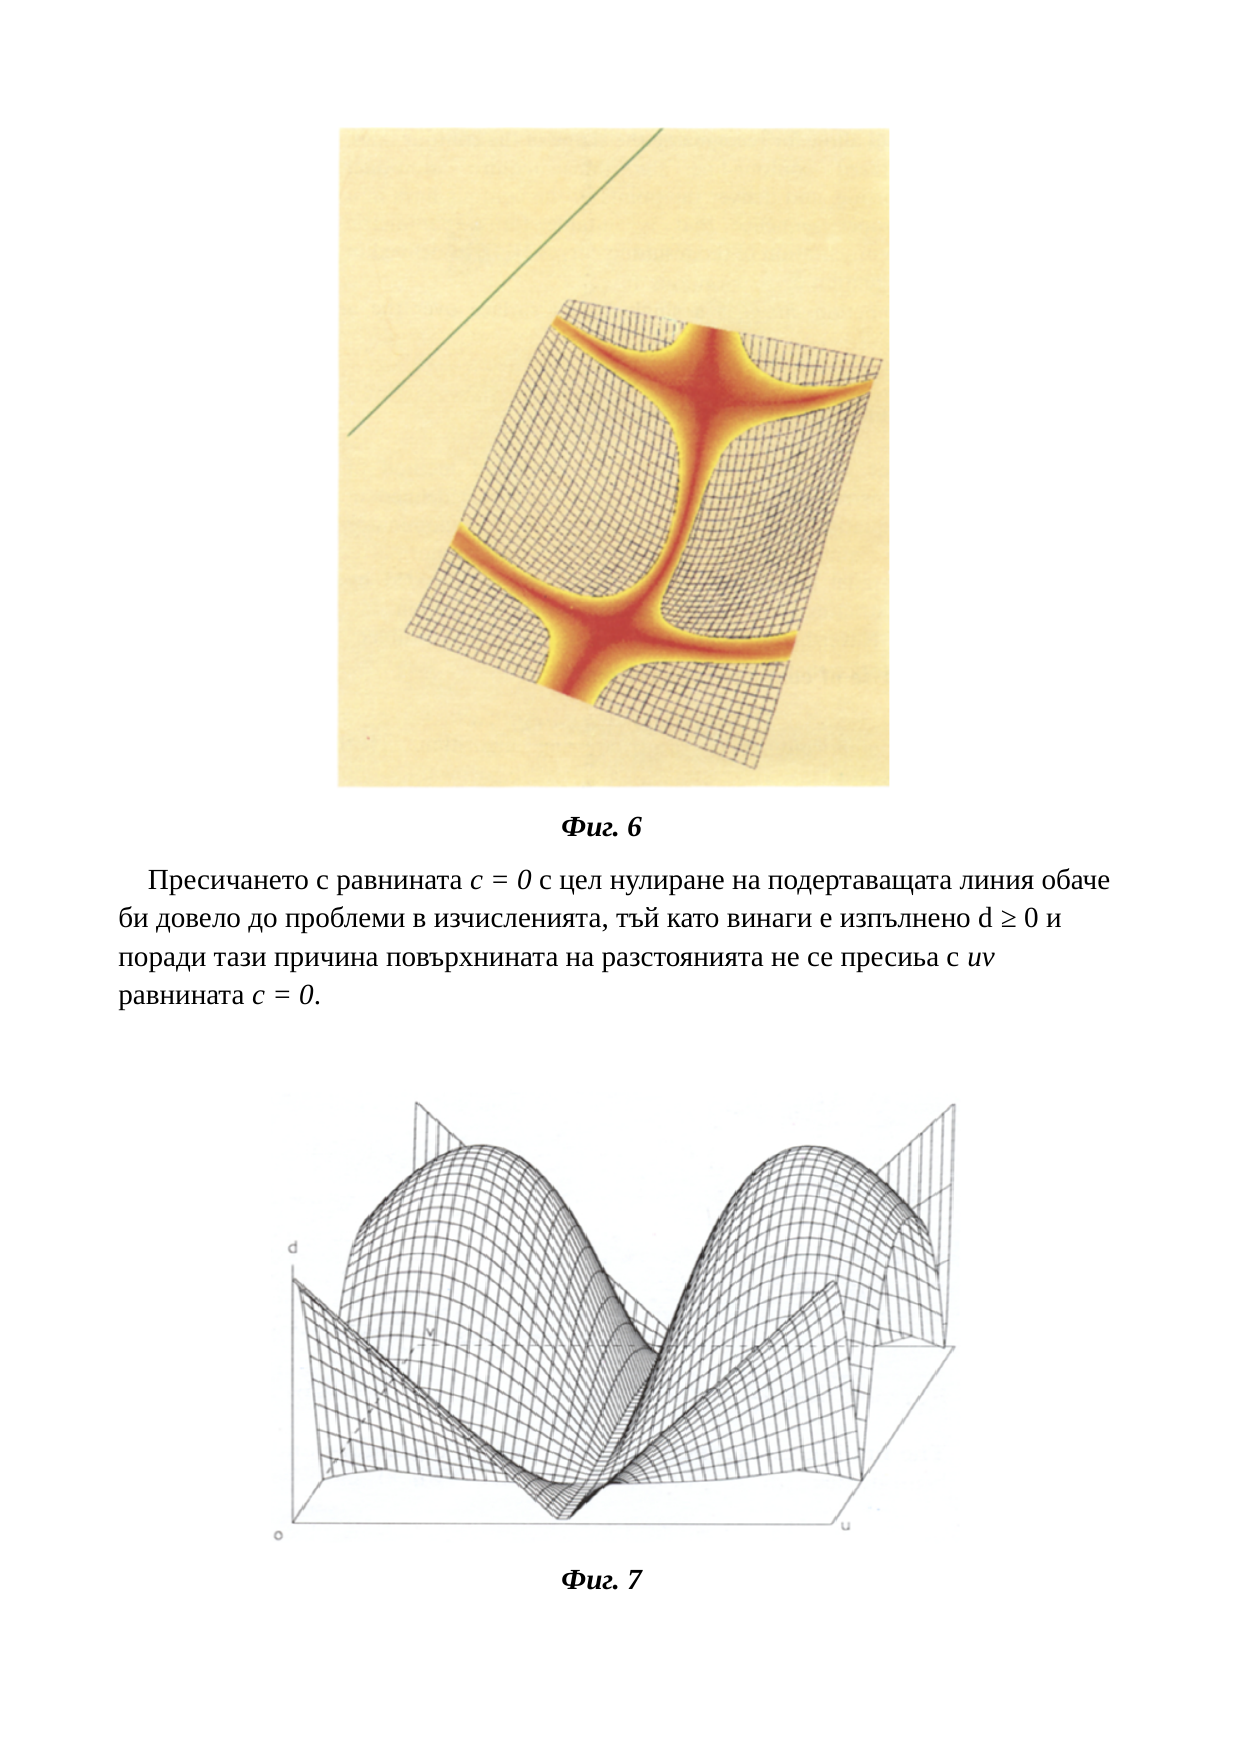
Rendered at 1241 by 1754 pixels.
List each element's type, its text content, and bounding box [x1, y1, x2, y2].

picture [271, 1083, 970, 1545]
picture [335, 127, 890, 789]
text Фиг. 6 [118, 809, 1122, 842]
text Пресичането с равнината c = 0 с цел нулиране на подертаващата линия обаче би довело до проблеми в изчисленията, тъй като винаги е изпълнено d ≥ 0 и поради тази причина повърхнината на разстоянията не се пресиьа с uv равнината c = 0. [118, 862, 1122, 1011]
text Фиг. 7 [118, 1562, 1122, 1595]
